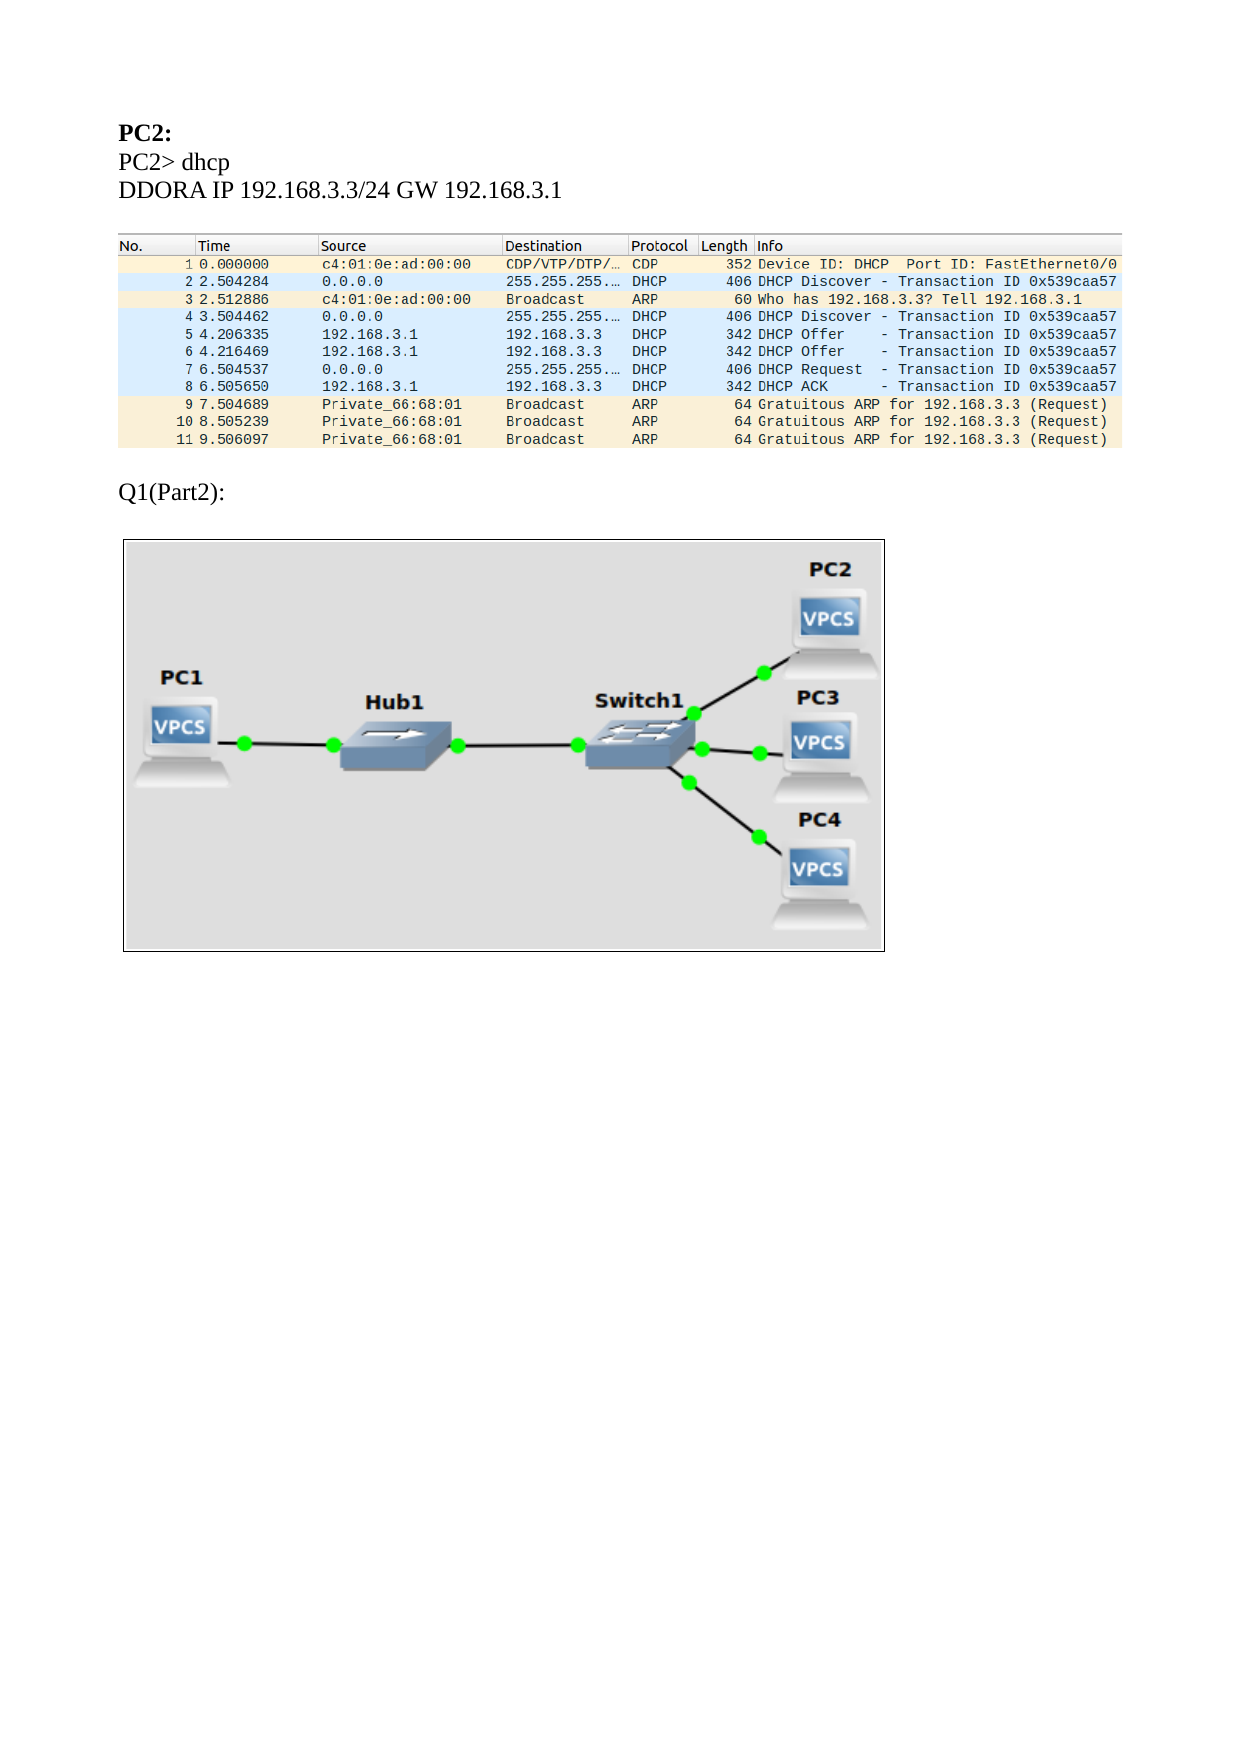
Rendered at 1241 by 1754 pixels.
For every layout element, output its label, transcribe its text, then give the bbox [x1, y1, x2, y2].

picture [118, 233, 1123, 448]
text PC2> dhcp [118, 147, 1122, 176]
text Q1(Part2): [118, 477, 1122, 505]
text PC2: [118, 118, 1122, 147]
picture [126, 542, 882, 949]
text DDORA IP 192.168.3.3/24 GW 192.168.3.1 [118, 176, 1122, 204]
